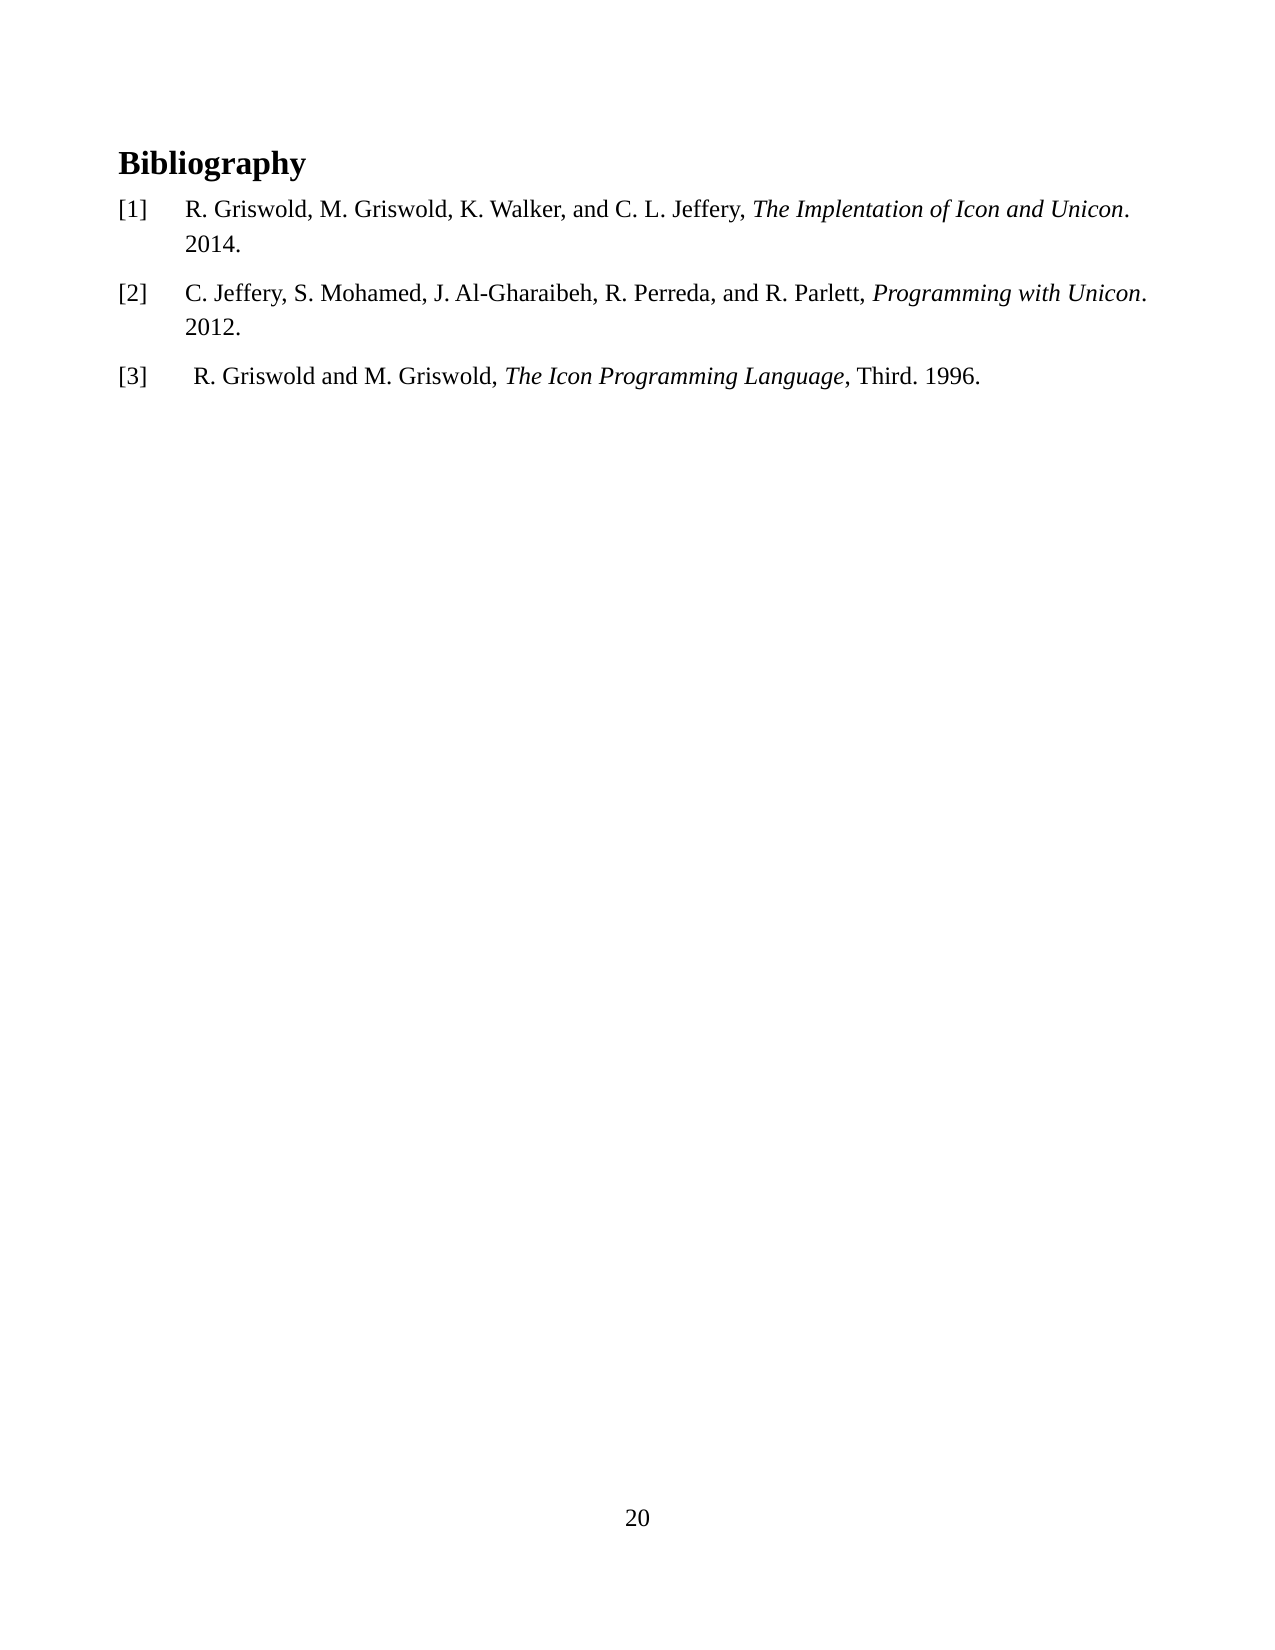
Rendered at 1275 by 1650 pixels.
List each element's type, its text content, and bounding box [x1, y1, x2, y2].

subtitle Bibliography [118, 143, 1157, 182]
text [1] R. Griswold, M. Griswold, K. Walker, and C. L. Jeffery, The Implentation of Icon and Unicon. 2014. [118, 194, 1157, 257]
text [2] C. Jeffery, S. Mohamed, J. Al-Gharaibeh, R. Perreda, and R. Parlett, Programming with Unicon. 2012. [118, 278, 1157, 341]
text [3] R. Griswold and M. Griswold, The Icon Programming Language, Third. 1996. [118, 361, 1157, 390]
